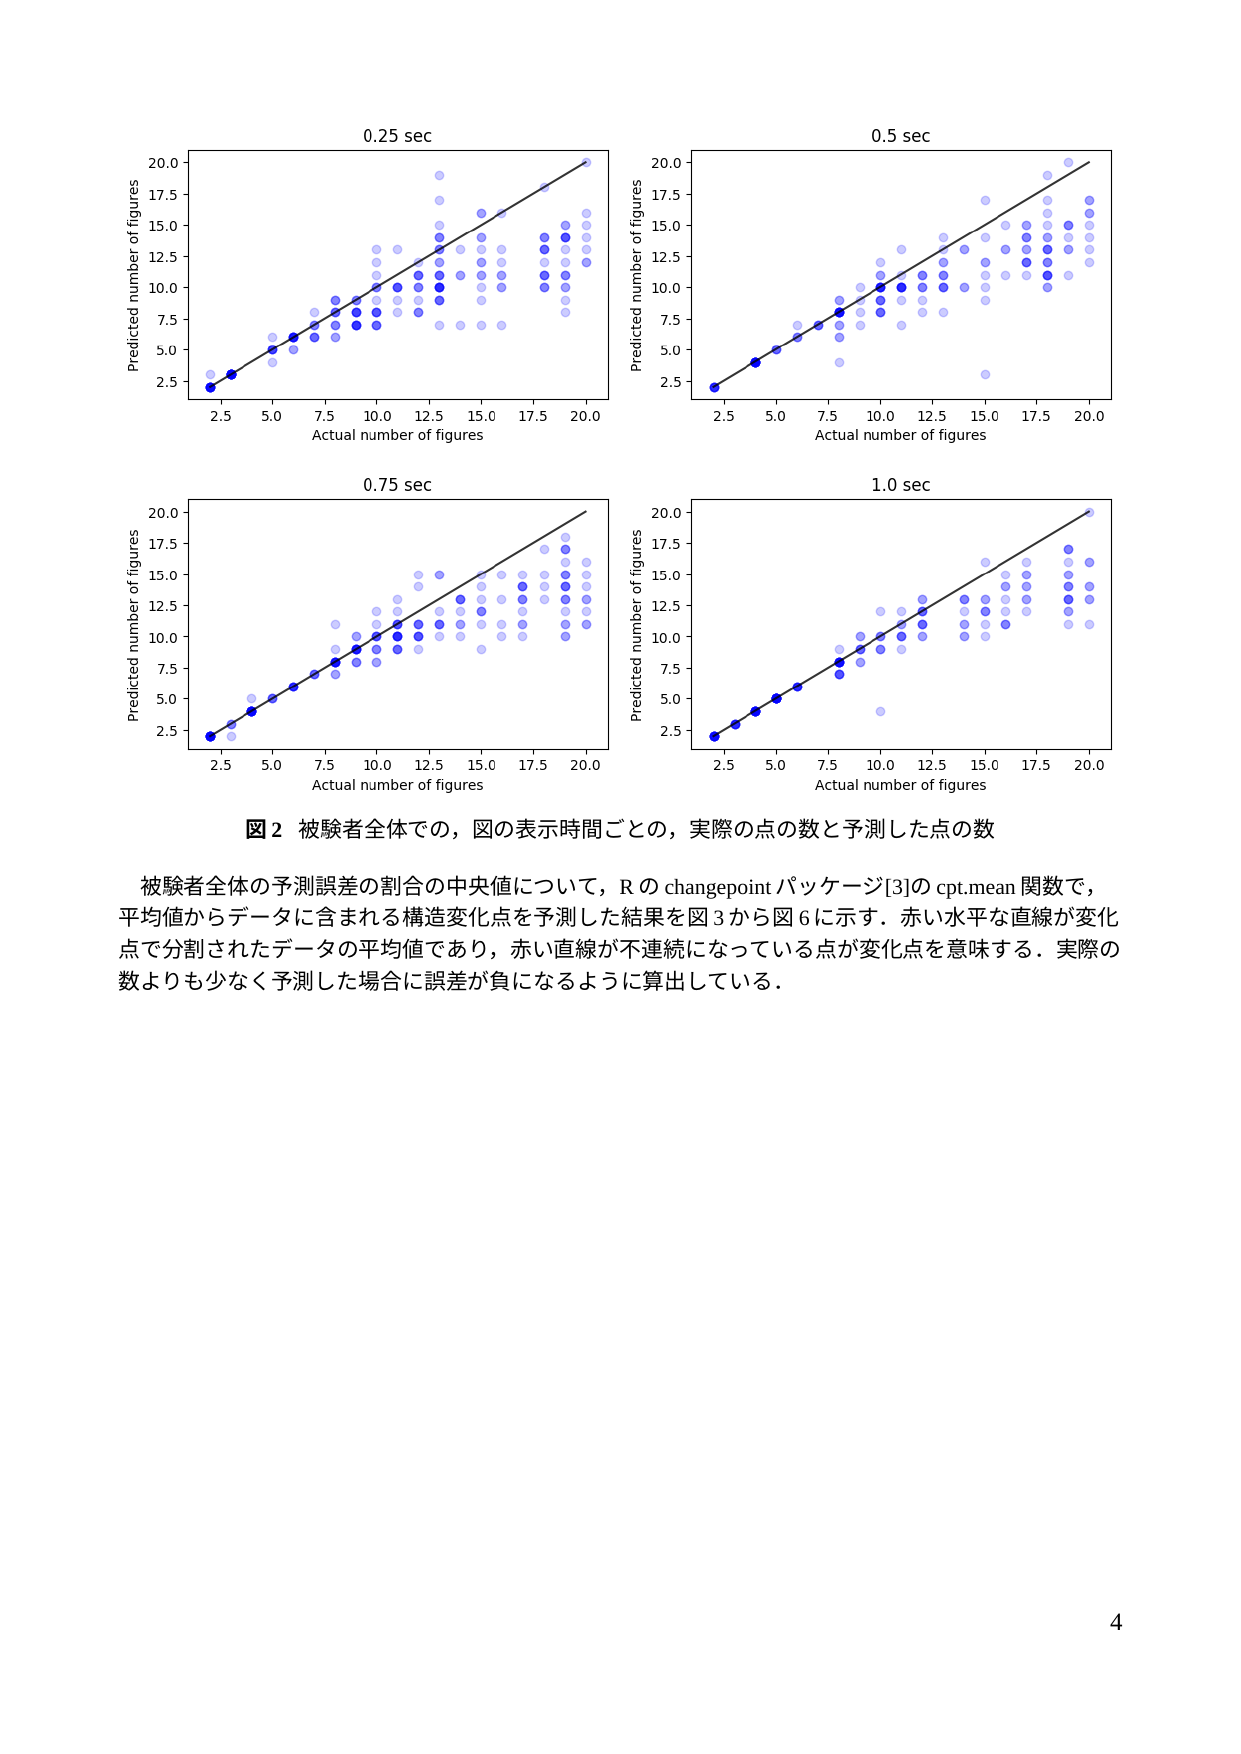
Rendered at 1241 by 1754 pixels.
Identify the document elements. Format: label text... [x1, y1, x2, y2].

text 図2 被験者全体での，図の表示時間ごとの，実際の点の数と予測した点の数 [118, 812, 1122, 843]
picture [118, 118, 1123, 801]
text 被験者全体の予測誤差の割合の中央値について，Rのchangepointパッケージ[3]のcpt.mean関数で，平均値からデータに含まれる構造変化点を予測した結果を図3から図6に示す．赤い水平な直線が変化点で分割されたデータの平均値であり，赤い直線が不連続になっている点が変化点を意味する．実際の数よりも少なく予測した場合に誤差が負になるように算出している． [118, 869, 1122, 995]
